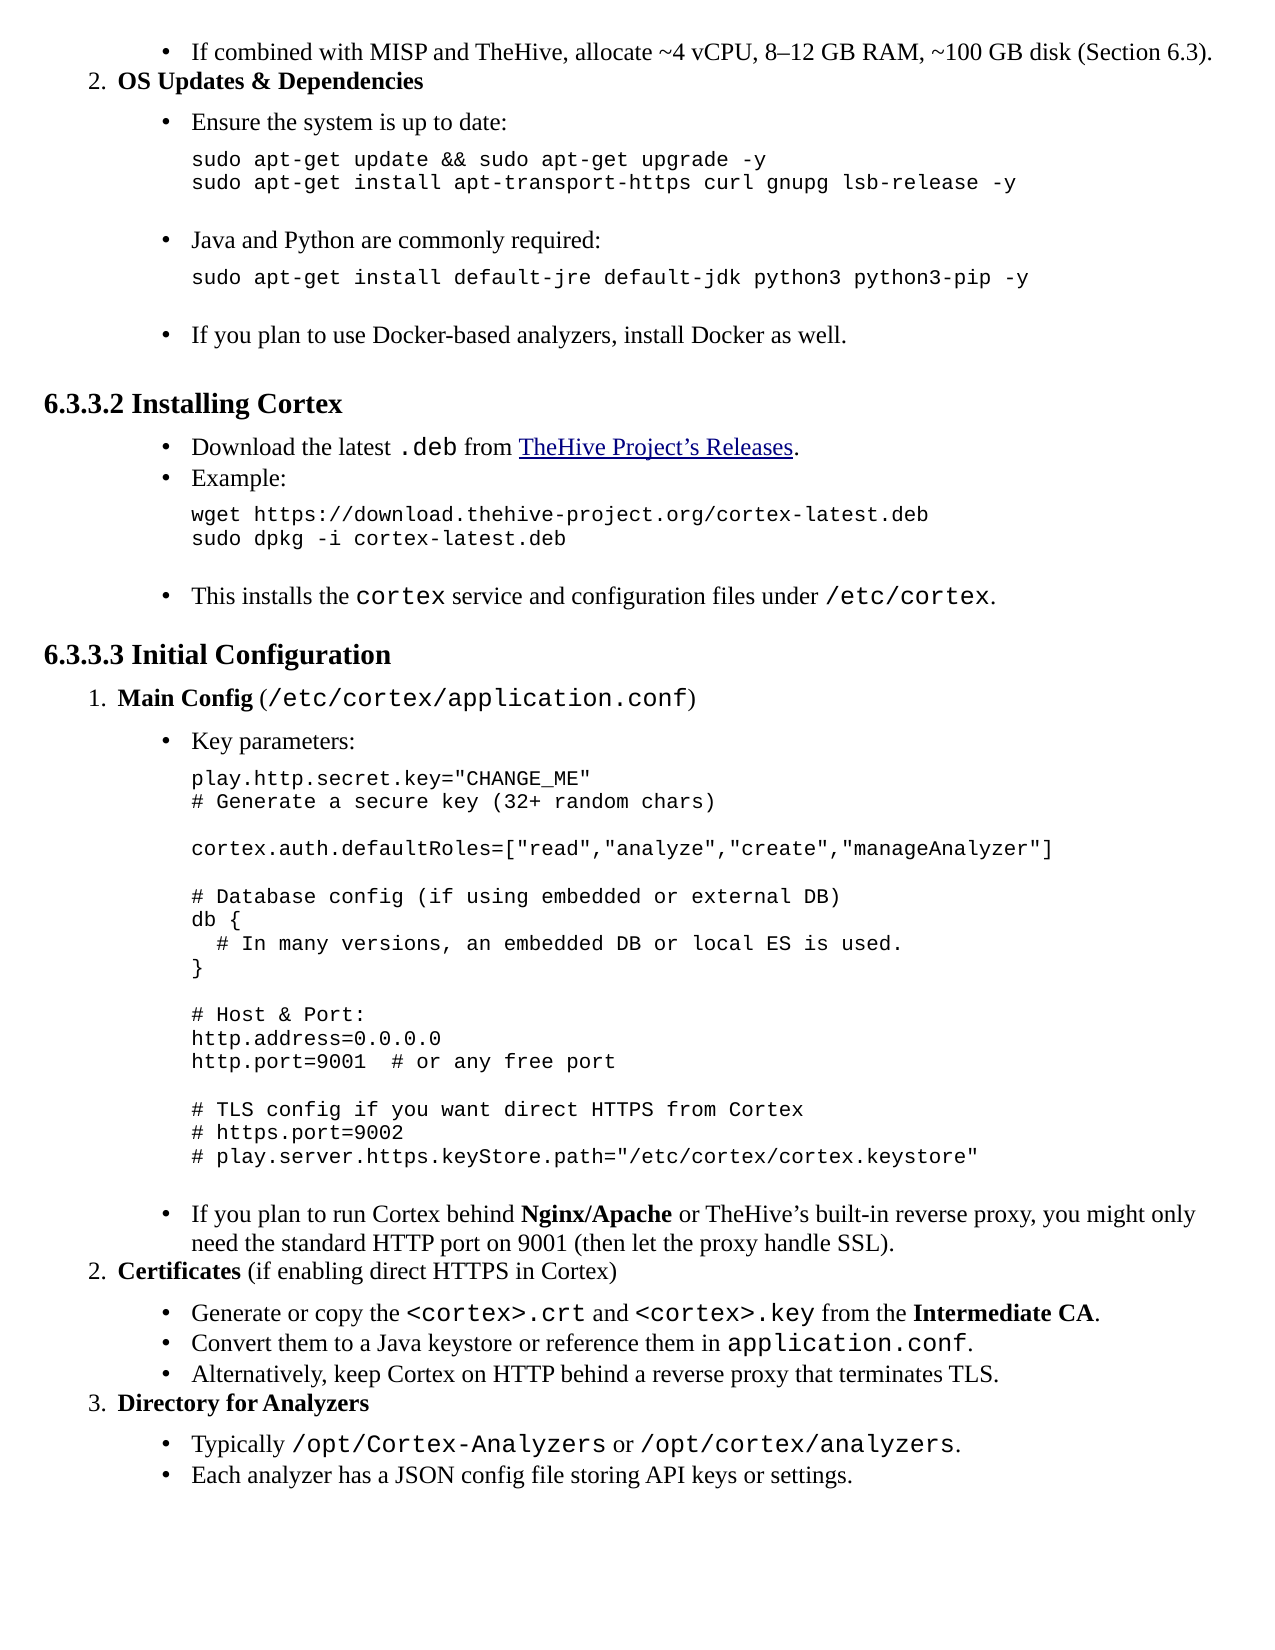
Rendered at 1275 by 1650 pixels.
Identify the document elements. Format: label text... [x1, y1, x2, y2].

list db { [162, 909, 1217, 933]
list # TLS config if you want direct HTTPS from Cortex [162, 1098, 1217, 1122]
list This installs the cortex service and configuration files under /etc/cortex. [162, 581, 1217, 612]
list Certificates (if enabling direct HTTPS in Cortex) [88, 1256, 1217, 1285]
list Generate or copy the <cortex>.crt and <cortex>.key from the Intermediate CA. [162, 1298, 1217, 1328]
list http.port=9001 # or any free port [162, 1051, 1217, 1075]
list Directory for Analyzers [88, 1388, 1217, 1417]
list cortex.auth.defaultRoles=["read","analyze","create","manageAnalyzer"] [162, 838, 1217, 862]
list # Database config (if using embedded or external DB) [162, 886, 1217, 909]
list sudo dpkg -i cortex-latest.deb [162, 528, 1217, 552]
list Java and Python are commonly required: [162, 226, 1217, 254]
list } [162, 957, 1217, 980]
list OS Updates & Dependencies [88, 66, 1217, 95]
list wget https://download.thehive-project.org/cortex-latest.deb [162, 504, 1217, 528]
list sudo apt-get install default-jre default-jdk python3 python3-pip -y [162, 267, 1217, 290]
list sudo apt-get update && sudo apt-get upgrade -y [162, 149, 1217, 172]
list Each analyzer has a JSON config file storing API keys or settings. [162, 1460, 1217, 1489]
list # Host & Port: [162, 1004, 1217, 1028]
list # play.server.https.keyStore.path="/etc/cortex/cortex.keystore" [162, 1146, 1217, 1169]
list If combined with MISP and TheHive, allocate ~4 vCPU, 8–12 GB RAM, ~100 GB disk (Section 6.3). [162, 37, 1217, 66]
list Example: [162, 463, 1217, 492]
list Typically /opt/Cortex-Analyzers or /opt/cortex/analyzers. [162, 1429, 1217, 1460]
list # In many versions, an embedded DB or local ES is used. [162, 933, 1217, 957]
list Download the latest .deb from TheHive Project’s Releases. [162, 432, 1217, 463]
list If you plan to use Docker-based analyzers, install Docker as well. [162, 320, 1217, 349]
list # https.port=9002 [162, 1122, 1217, 1146]
list Key parameters: [162, 726, 1217, 755]
list http.address=0.0.0.0 [162, 1028, 1217, 1051]
list If you plan to run Cortex behind Nginx/Apache or TheHive’s built-in reverse proxy, you might only need the standard HTTP port on 9001 (then let the proxy handle SSL). [162, 1199, 1217, 1256]
subtitle 6.3.3.3 Initial Configuration [44, 637, 1217, 670]
list sudo apt-get install apt-transport-https curl gnupg lsb-release -y [162, 172, 1217, 196]
list Alternatively, keep Cortex on HTTP behind a reverse proxy that terminates TLS. [162, 1359, 1217, 1388]
list # Generate a secure key (32+ random chars) [162, 791, 1217, 815]
list Main Config (/etc/cortex/application.conf) [88, 683, 1217, 714]
subtitle 6.3.3.2 Installing Cortex [44, 386, 1217, 420]
list play.http.secret.key="CHANGE_ME" [162, 767, 1217, 791]
list Ensure the system is up to date: [162, 107, 1217, 136]
list Convert them to a Java keystore or reference them in application.conf. [162, 1328, 1217, 1359]
